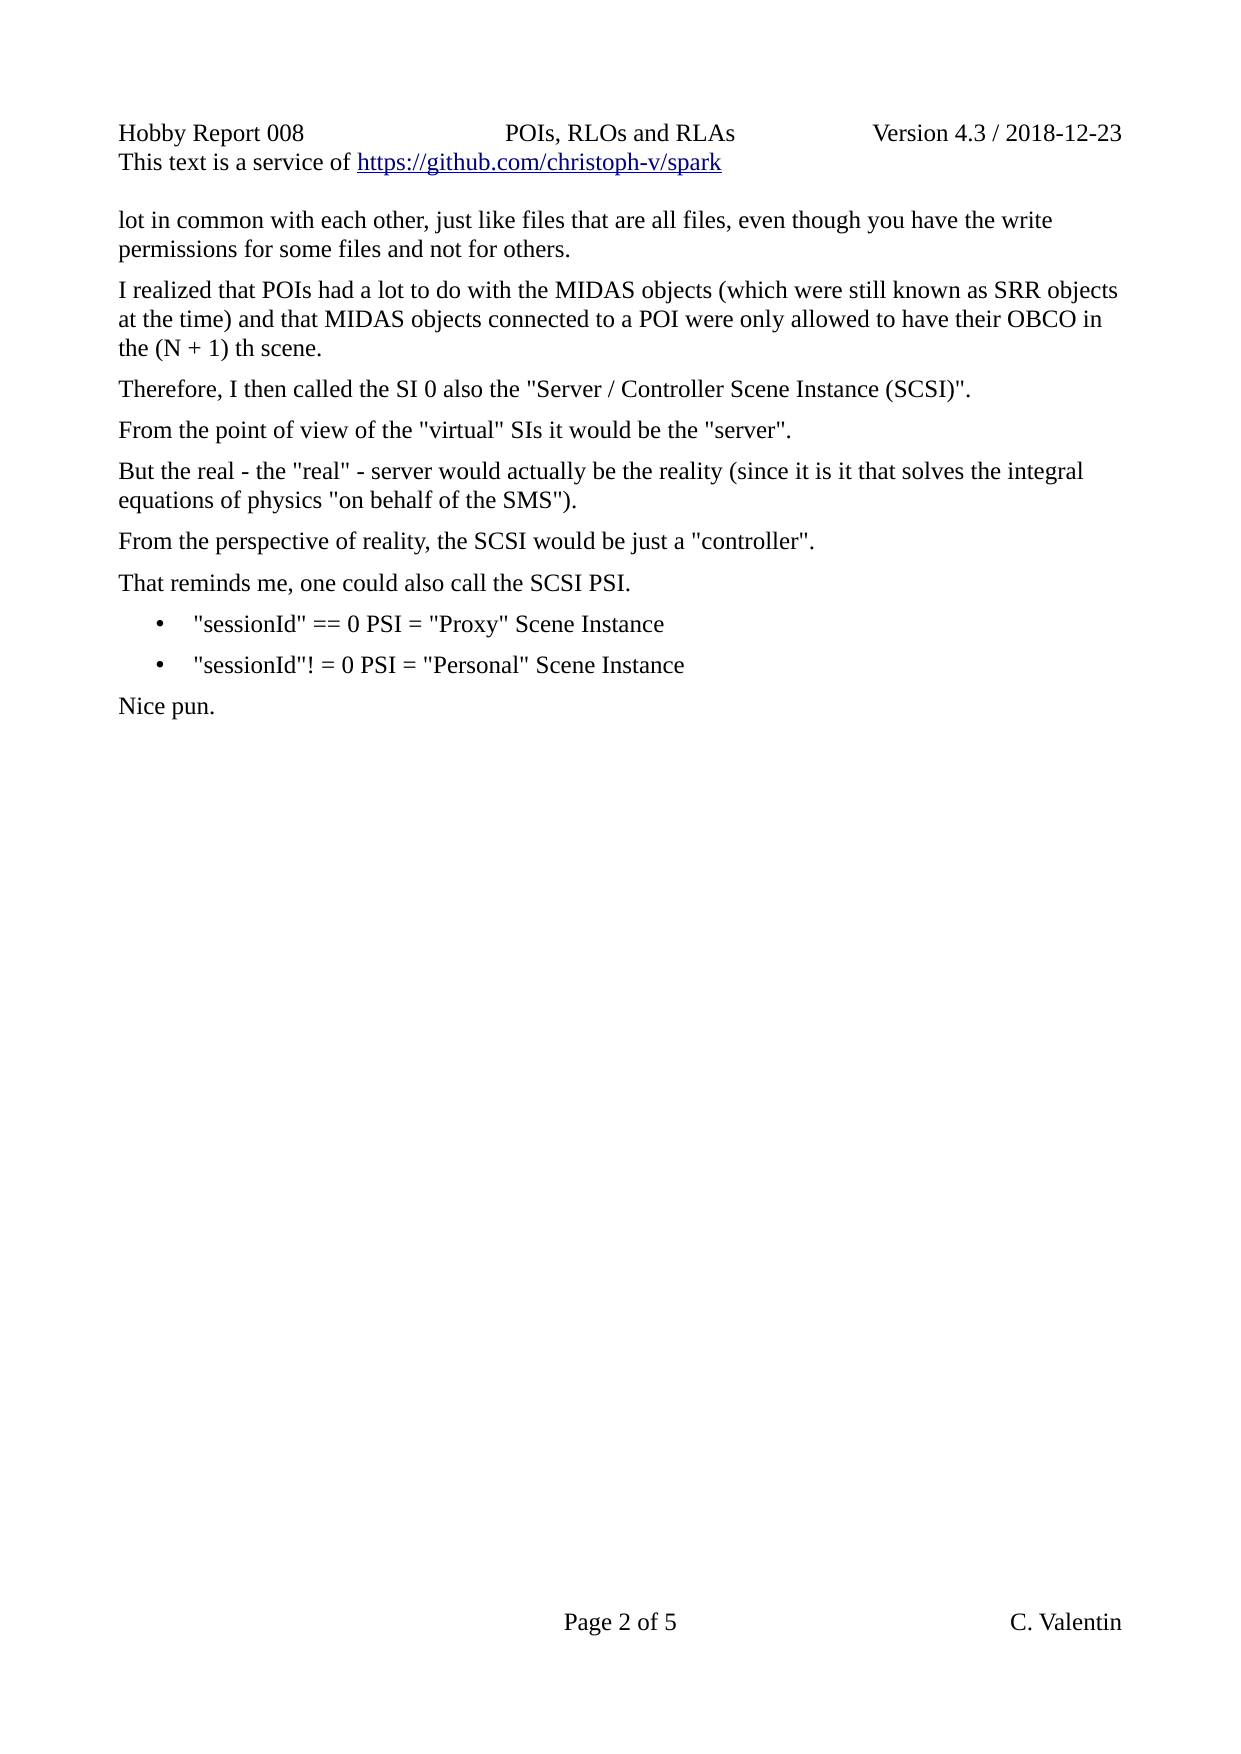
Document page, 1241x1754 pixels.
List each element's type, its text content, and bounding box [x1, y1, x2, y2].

text From the perspective of reality, the SCSI would be just a "controller". [118, 526, 1122, 555]
list "sessionId"! = 0 PSI = "Personal" Scene Instance [156, 650, 1122, 679]
text Therefore, I then called the SI 0 also the "Server / Controller Scene Instance (SCSI)". [118, 374, 1122, 403]
text Nice pun. [118, 691, 1122, 720]
text I realized that POIs had a lot to do with the MIDAS objects (which were still known as SRR objects at the time) and that MIDAS objects connected to a POI were only allowed to have their OBCO in the (N + 1) th scene. [118, 275, 1122, 361]
list "sessionId" == 0 PSI = "Proxy" Scene Instance [156, 609, 1122, 638]
text lot in common with each other, just like files that are all files, even though you have the write permissions for some files and not for others. [118, 205, 1122, 263]
text From the point of view of the "virtual" SIs it would be the "server". [118, 415, 1122, 444]
text But the real - the "real" - server would actually be the reality (since it is it that solves the integral equations of physics "on behalf of the SMS"). [118, 456, 1122, 514]
text That reminds me, one could also call the SCSI PSI. [118, 568, 1122, 596]
